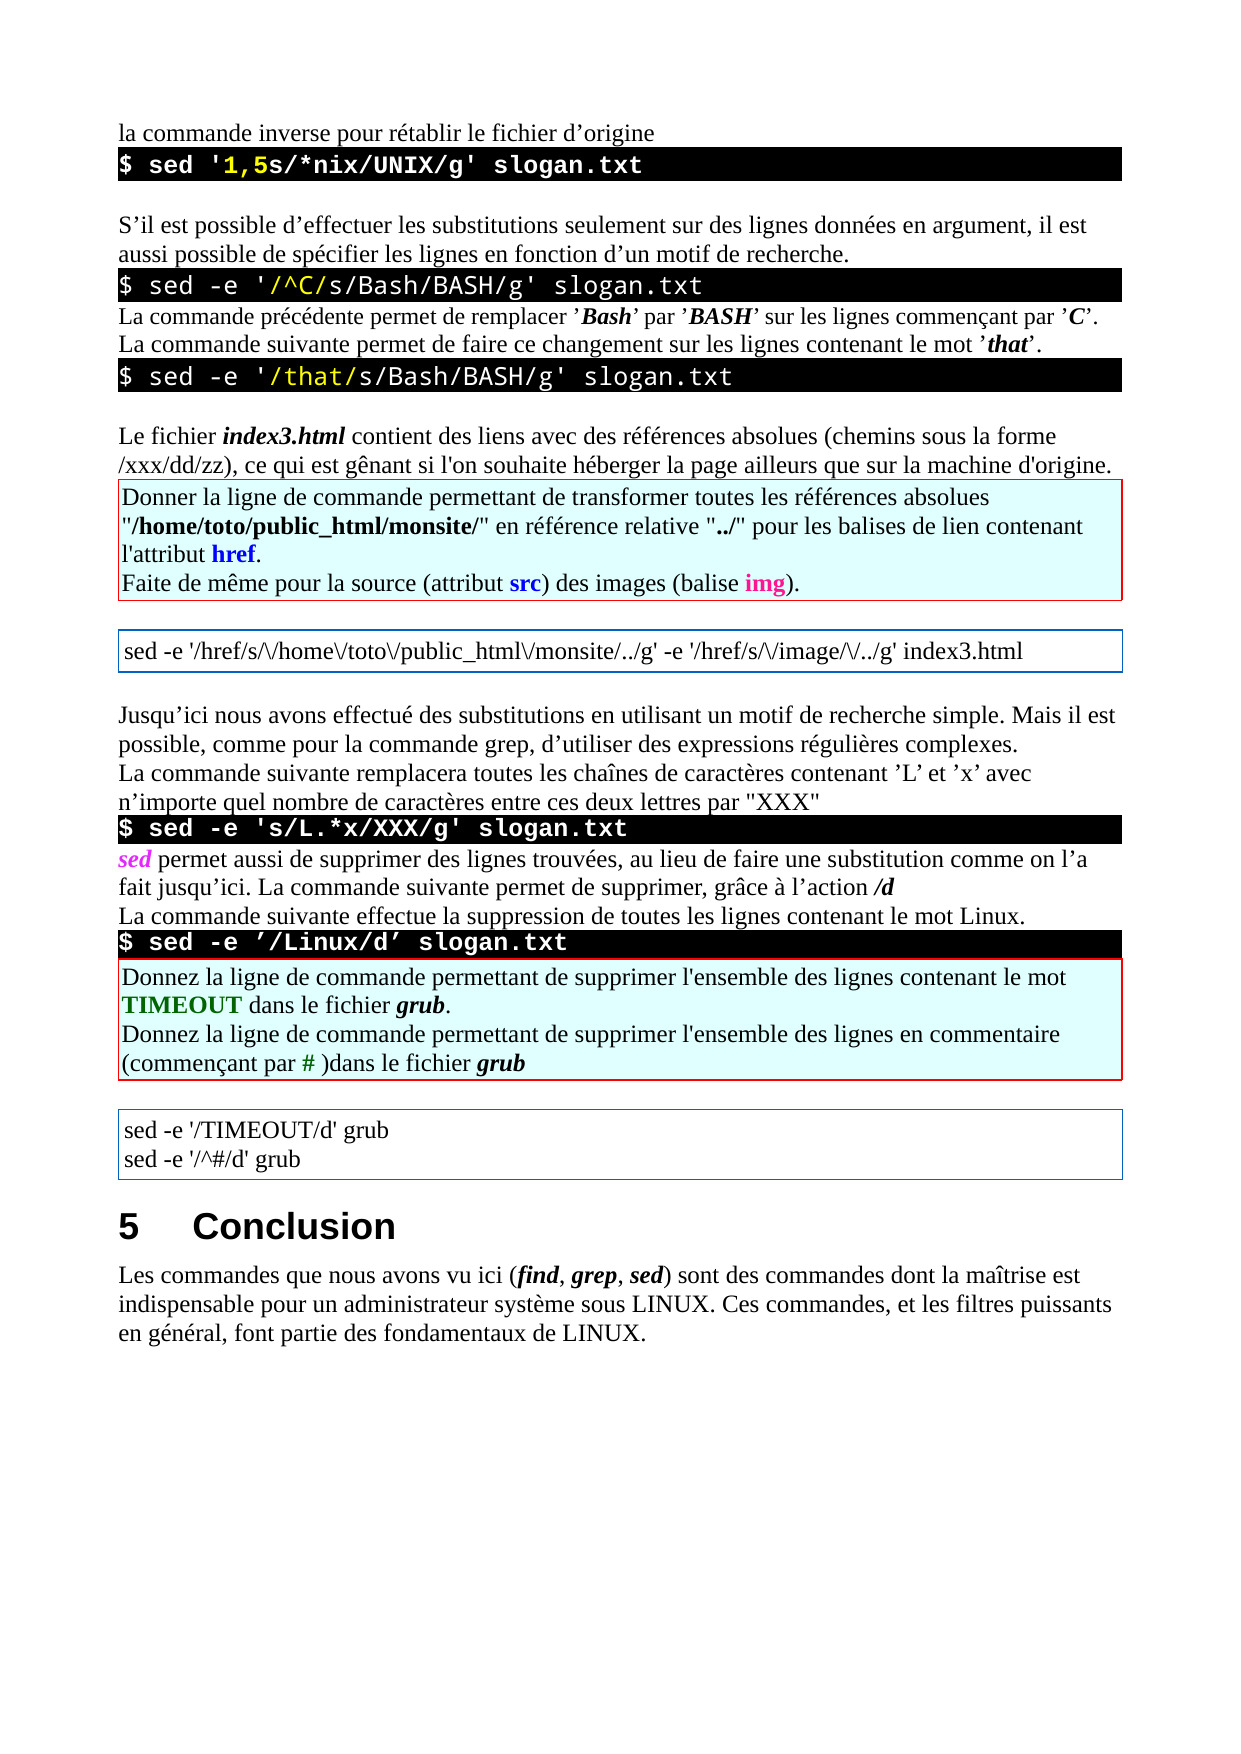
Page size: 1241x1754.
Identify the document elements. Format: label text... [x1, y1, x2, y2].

text $ sed -e ’/Linux/d’ slogan.txt [118, 930, 1122, 958]
text Le fichier index3.html contient des liens avec des références absolues (chemins sous la forme /xxx/dd/zz), ce qui est gênant si l'on souhaite héberger la page ailleurs que sur la machine d'origine. [118, 421, 1122, 479]
text La commande suivante effectue la suppression de toutes les lignes contenant le mot Linux. [118, 901, 1122, 930]
text Donnez la ligne de commande permettant de supprimer l'ensemble des lignes en commentaire (commençant par # )dans le fichier grub [119, 1016, 1121, 1079]
text Jusqu’ici nous avons effectué des substitutions en utilisant un motif de recherche simple. Mais il est possible, comme pour la commande grep, d’utiliser des expressions régulières complexes. [118, 700, 1122, 758]
table_header sed -e '/TIMEOUT/d' grub sed -e '/^#/d' grub [119, 1110, 1122, 1179]
text $ sed -e 's/L.*x/XXX/g' slogan.txt [118, 815, 1122, 844]
text La commande suivante remplacera toutes les chaînes de caractères contenant ’L’ et ’x’ avec n’importe quel nombre de caractères entre ces deux lettres par "XXX" [118, 758, 1122, 815]
table_header sed -e '/href/s/\/home\/toto\/public_html\/monsite/../g' -e '/href/s/\/image/\/../g' index3.html [119, 631, 1122, 671]
text S’il est possible d’effectuer les substitutions seulement sur des lignes données en argument, il est aussi possible de spécifier les lignes en fonction d’un motif de recherche. [118, 210, 1122, 268]
text Donner la ligne de commande permettant de transformer toutes les références absolues "/home/toto/public_html/monsite/" en référence relative "../" pour les balises de lien contenant l'attribut href. [119, 480, 1121, 565]
text $ sed '1,5s/*nix/UNIX/g' slogan.txt [118, 147, 1122, 181]
text Donnez la ligne de commande permettant de supprimer l'ensemble des lignes contenant le mot TIMEOUT dans le fichier grub. [119, 960, 1121, 1016]
subtitle Conclusion [118, 1204, 1122, 1248]
text La commande suivante permet de faire ce changement sur les lignes contenant le mot ’that’. [118, 329, 1122, 358]
text Les commandes que nous avons vu ici (find, grep, sed) sont des commandes dont la maîtrise est indispensable pour un administrateur système sous LINUX. Ces commandes, et les filtres puissants en général, font partie des fondamentaux de LINUX. [118, 1260, 1122, 1346]
text la commande inverse pour rétablir le fichier d’origine [118, 118, 1122, 147]
text $ sed -e '/^C/s/Bash/BASH/g' slogan.txt [118, 268, 1122, 302]
text La commande précédente permet de remplacer ’Bash’ par ’BASH’ sur les lignes commençant par ’C’. [118, 302, 1122, 329]
text $ sed -e '/that/s/Bash/BASH/g' slogan.txt [118, 358, 1122, 392]
text Faite de même pour la source (attribut src) des images (balise img). [119, 565, 1121, 600]
text sed permet aussi de supprimer des lignes trouvées, au lieu de faire une substitution comme on l’a fait jusqu’ici. La commande suivante permet de supprimer, grâce à l’action /d [118, 844, 1122, 901]
